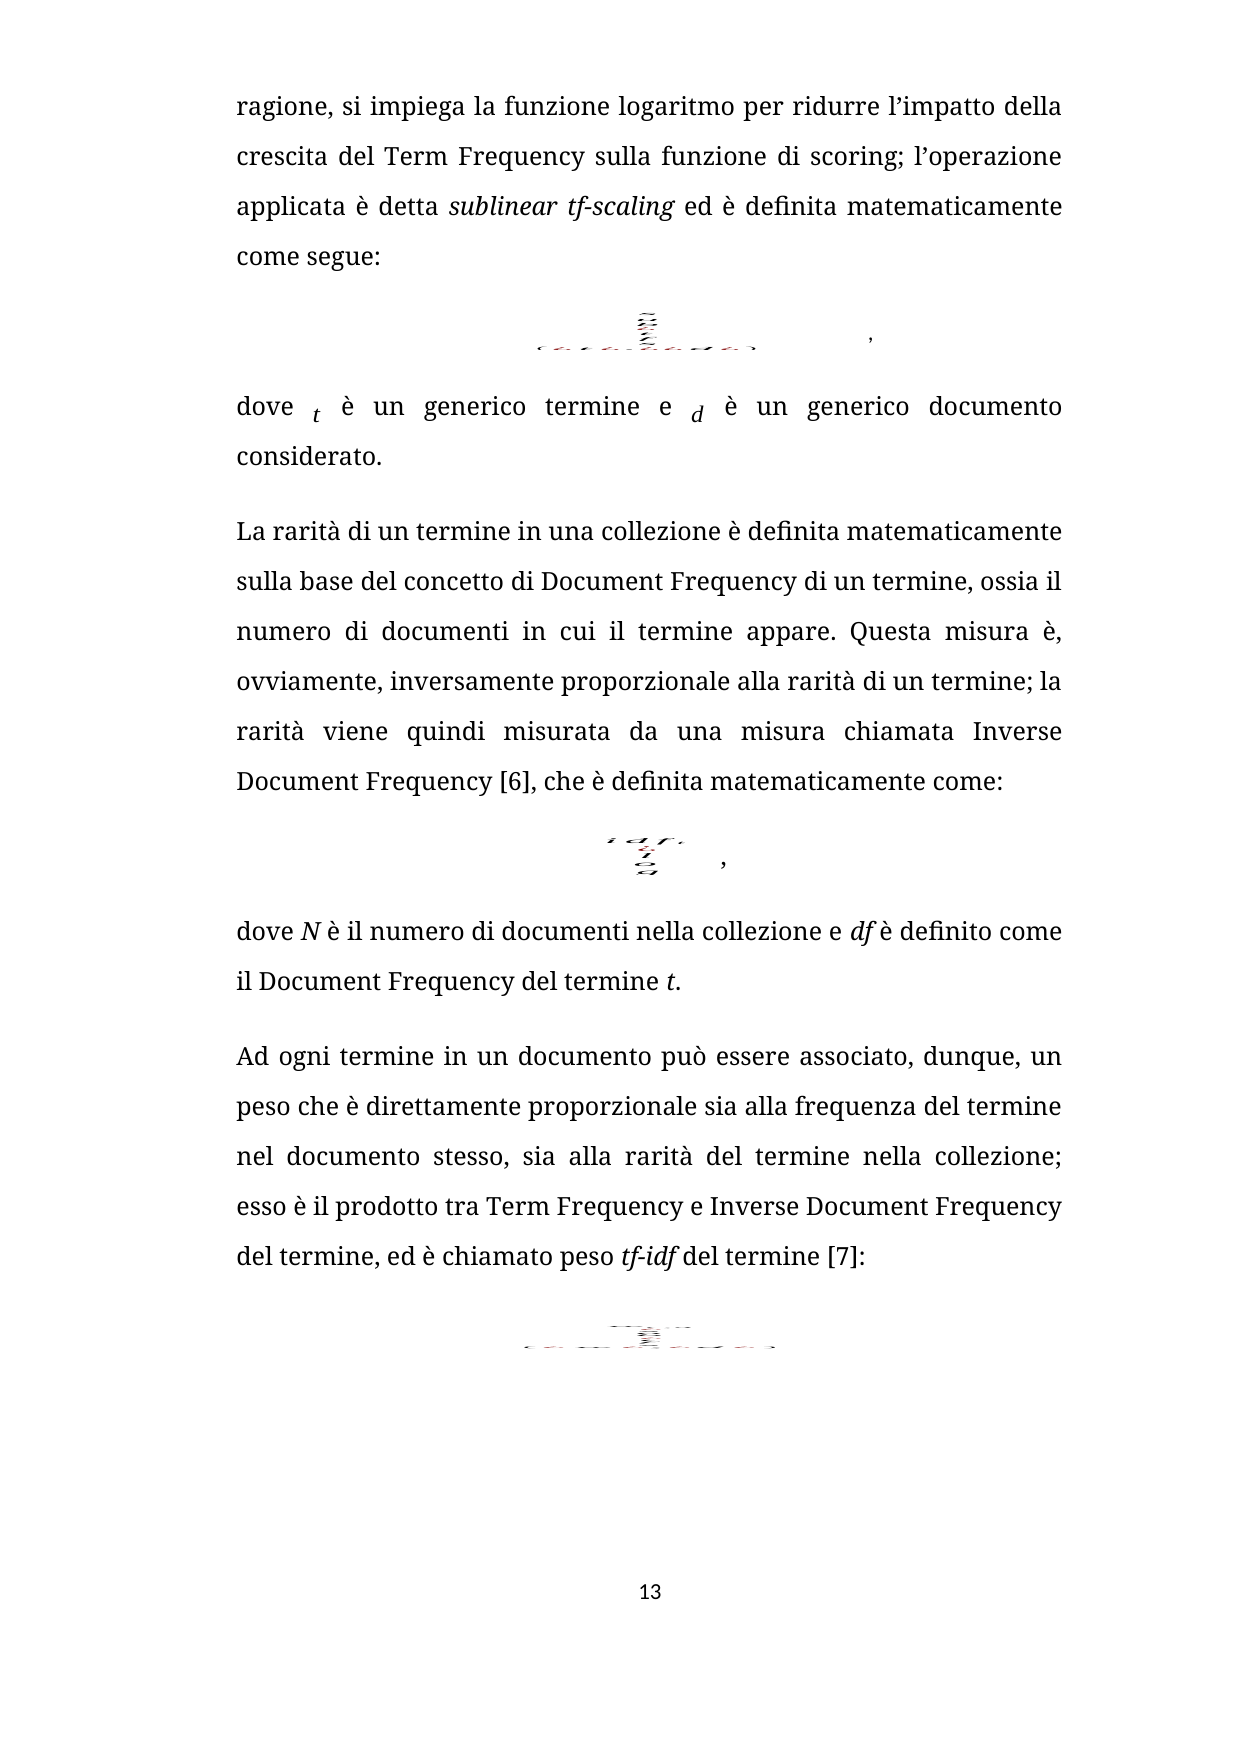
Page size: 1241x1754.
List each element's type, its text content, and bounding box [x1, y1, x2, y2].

text , [236, 300, 1063, 350]
text Ad ogni termine in un documento può essere associato, dunque, un peso che è direttamente proporzionale sia alla frequenza del termine nel documento stesso, sia alla rarità del termine nella collezione; esso è il prodotto tra Term Frequency e Inverse Document Frequency del termine, ed è chiamato peso tf-idf del termine [7]: [236, 1025, 1063, 1275]
text , [236, 825, 1063, 875]
text La rarità di un termine in una collezione è definita matematicamente sulla base del concetto di Document Frequency di un termine, ossia il numero di documenti in cui il termine appare. Questa misura è, ovviamente, inversamente proporzionale alla rarità di un termine; la rarità viene quindi misurata da una misura chiamata Inverse Document Frequency [6], che è definita matematicamente come: [236, 500, 1063, 800]
text ragione, si impiega la funzione logaritmo per ridurre l’impatto della crescita del Term Frequency sulla funzione di scoring; l’operazione applicata è detta sublinear tf-scaling ed è definita matematicamente come segue: [236, 75, 1063, 275]
text dove N è il numero di documenti nella collezione e df è definito come il Document Frequency del termine t. [236, 900, 1063, 1000]
text dove è un generico termine e è un generico documento considerato. [236, 375, 1063, 475]
